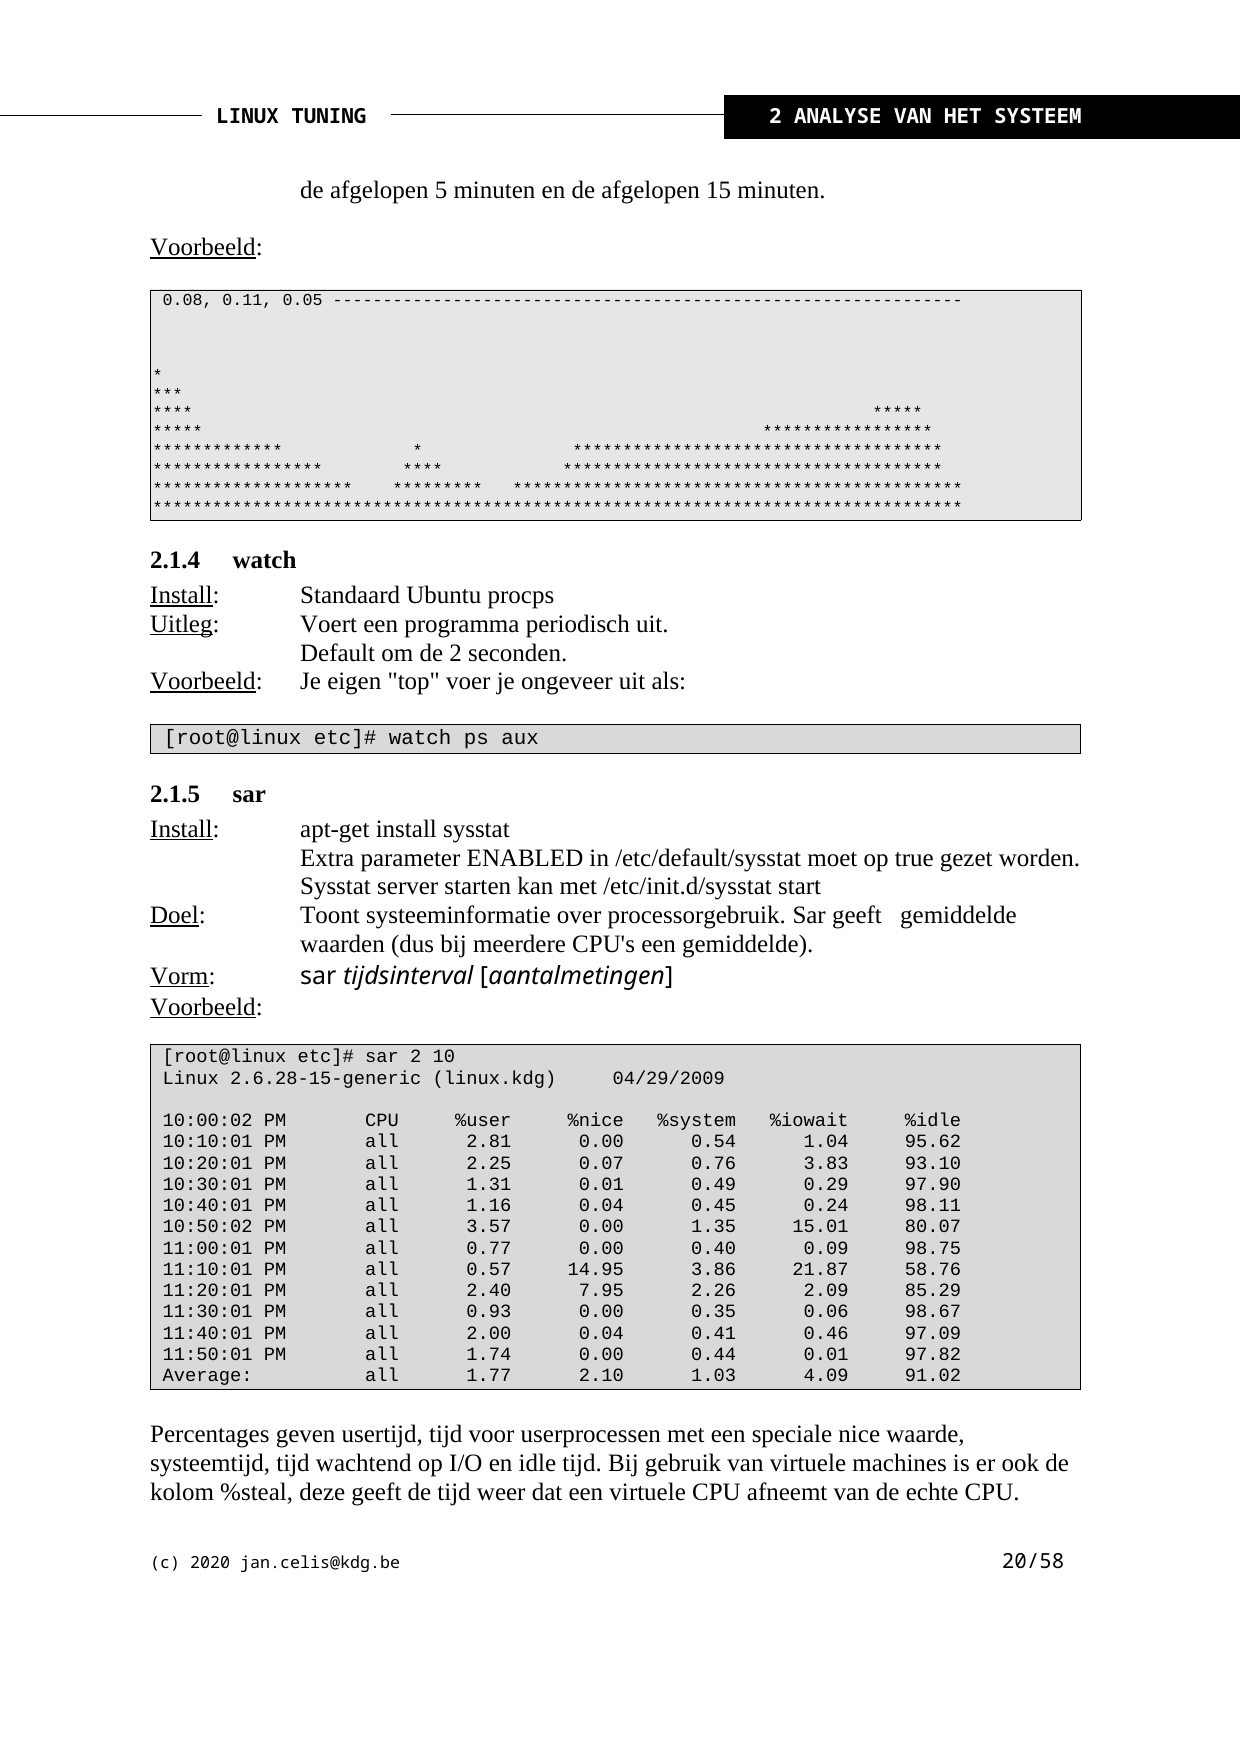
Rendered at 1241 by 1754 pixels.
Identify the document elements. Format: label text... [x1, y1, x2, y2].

text Install: apt-get install sysstat [150, 814, 1081, 843]
text Average: all 1.77 2.10 1.03 4.09 91.02 [151, 1363, 1080, 1389]
text 11:30:01 PM all 0.93 0.00 0.35 0.06 98.67 [151, 1299, 1080, 1320]
subtitle sar [150, 779, 1081, 808]
text Doel: Toont systeeminformatie over processorgebruik. Sar geeft gemiddelde waarden (dus bij meerdere CPU's een gemiddelde). [150, 900, 1081, 958]
text Voorbeeld: [150, 992, 1081, 1020]
text 11:10:01 PM all 0.57 14.95 3.86 21.87 58.76 [151, 1257, 1080, 1278]
text Uitleg: Voert een programma periodisch uit. [150, 609, 1081, 638]
text 11:40:01 PM all 2.00 0.04 0.41 0.46 97.09 [151, 1320, 1080, 1342]
text Voorbeeld: Je eigen "top" voer je ongeveer uit als: [150, 666, 1081, 695]
text * *** **** ***** ***** ***************** ************* * ************************************* ***************** **** ************************************** ******************** ********* ********************************************* ********************************************************************************* [151, 346, 1081, 520]
text [root@linux etc]# sar 2 10 [151, 1045, 1080, 1065]
text 10:00:02 PM CPU %user %nice %system %iowait %idle [151, 1108, 1080, 1129]
text 11:50:01 PM all 1.74 0.00 0.44 0.01 97.82 [151, 1342, 1080, 1363]
subtitle watch [150, 545, 1081, 574]
text Vorm: sar tijdsinterval [aantalmetingen] [150, 958, 1081, 992]
text 10:20:01 PM all 2.25 0.07 0.76 3.83 93.10 [151, 1150, 1080, 1172]
text Percentages geven usertijd, tijd voor userprocessen met een speciale nice waarde, systeemtijd, tijd wachtend op I/O en idle tijd. Bij gebruik van virtuele machines is er ook de kolom %steal, deze geeft de tijd weer dat een virtuele CPU afneemt van de echte CPU. [150, 1419, 1081, 1505]
text 11:20:01 PM all 2.40 7.95 2.26 2.09 85.29 [151, 1278, 1080, 1299]
text 10:10:01 PM all 2.81 0.00 0.54 1.04 95.62 [151, 1129, 1080, 1150]
text Install: Standaard Ubuntu procps [150, 580, 1081, 609]
text Voorbeeld: [150, 232, 1081, 261]
text 11:00:01 PM all 0.77 0.00 0.40 0.09 98.75 [151, 1235, 1080, 1257]
text 10:40:01 PM all 1.16 0.04 0.45 0.24 98.11 [151, 1193, 1080, 1214]
text de afgelopen 5 minuten en de afgelopen 15 minuten. [150, 175, 1081, 204]
text [root@linux etc]# watch ps aux [151, 725, 1080, 753]
text Sysstat server starten kan met /etc/init.d/sysstat start [150, 871, 1081, 900]
text 0.08, 0.11, 0.05 --------------------------------------------------------------- [151, 291, 1081, 308]
text Extra parameter ENABLED in /etc/default/sysstat moet op true gezet worden. [150, 843, 1081, 871]
text Linux 2.6.28-15-generic (linux.kdg) 04/29/2009 [151, 1065, 1080, 1087]
text Default om de 2 seconden. [150, 638, 1081, 666]
text 10:30:01 PM all 1.31 0.01 0.49 0.29 97.90 [151, 1172, 1080, 1193]
text 10:50:02 PM all 3.57 0.00 1.35 15.01 80.07 [151, 1214, 1080, 1235]
